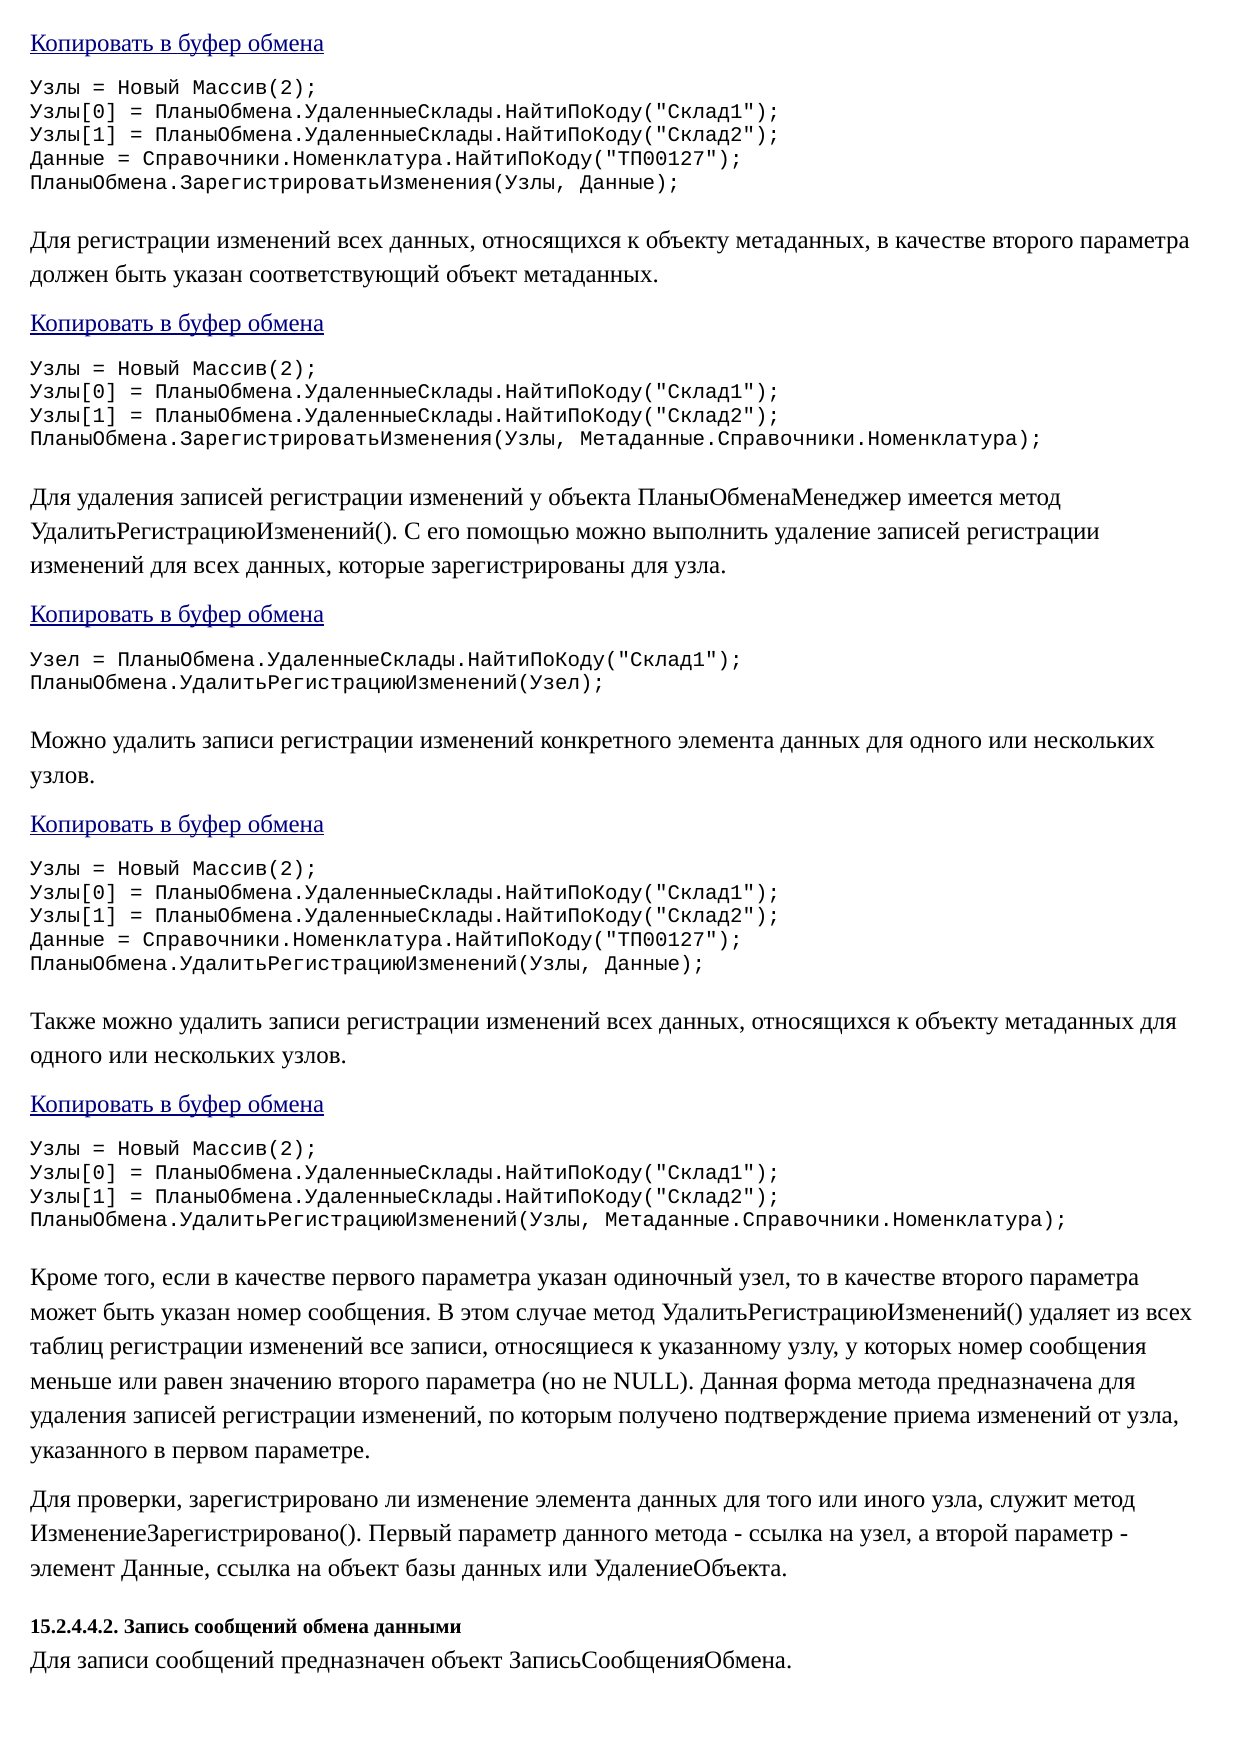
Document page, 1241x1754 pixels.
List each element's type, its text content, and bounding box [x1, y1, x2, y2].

text Копировать в буфер обмена [30, 1089, 1211, 1118]
text Узлы = Новый Массив(2); [30, 77, 1211, 101]
text ПланыОбмена.ЗарегистрироватьИзменения(Узлы, Метаданные.Справочники.Номенклатура); [30, 428, 1211, 452]
text Узлы = Новый Массив(2); [30, 1138, 1211, 1162]
text Копировать в буфер обмена [30, 809, 1211, 838]
text Узлы[1] = ПланыОбмена.УдаленныеСклады.НайтиПоКоду("Склад2"); [30, 405, 1211, 428]
text Данные = Справочники.Номенклатура.НайтиПоКоду("ТП00127"); [30, 929, 1211, 953]
text Также можно удалить записи регистрации изменений всех данных, относящихся к объекту метаданных для одного или нескольких узлов. [30, 1006, 1211, 1069]
text Для записи сообщений предназначен объект ЗаписьСообщенияОбмена. [30, 1645, 1211, 1673]
text Узлы[1] = ПланыОбмена.УдаленныеСклады.НайтиПоКоду("Склад2"); [30, 124, 1211, 148]
subtitle 15.2.4.4.2. Запись сообщений обмена данными [30, 1614, 1211, 1638]
text Узлы = Новый Массив(2); [30, 357, 1211, 381]
text ПланыОбмена.ЗарегистрироватьИзменения(Узлы, Данные); [30, 172, 1211, 195]
text Для проверки, зарегистрировано ли изменение элемента данных для того или иного узла, служит метод ИзменениеЗарегистрировано(). Первый параметр данного метода ‑ ссылка на узел, а второй параметр ‑ элемент Данные, ссылка на объект базы данных или УдалениеОбъекта. [30, 1484, 1211, 1582]
text Узлы[1] = ПланыОбмена.УдаленныеСклады.НайтиПоКоду("Склад2"); [30, 905, 1211, 929]
text Копировать в буфер обмена [30, 599, 1211, 628]
text Узлы[0] = ПланыОбмена.УдаленныеСклады.НайтиПоКоду("Склад1"); [30, 381, 1211, 405]
text Узлы = Новый Массив(2); [30, 858, 1211, 882]
text Данные = Справочники.Номенклатура.НайтиПоКоду("ТП00127"); [30, 148, 1211, 172]
text Для регистрации изменений всех данных, относящихся к объекту метаданных, в качестве второго параметра должен быть указан соответствующий объект метаданных. [30, 225, 1211, 288]
text Копировать в буфер обмена [30, 308, 1211, 337]
text ПланыОбмена.УдалитьРегистрациюИзменений(Узлы, Данные); [30, 953, 1211, 976]
text ПланыОбмена.УдалитьРегистрациюИзменений(Узлы, Метаданные.Справочники.Номенклатура); [30, 1209, 1211, 1233]
text Узлы[1] = ПланыОбмена.УдаленныеСклады.НайтиПоКоду("Склад2"); [30, 1186, 1211, 1209]
text Узел = ПланыОбмена.УдаленныеСклады.НайтиПоКоду("Склад1"); [30, 649, 1211, 672]
text Узлы[0] = ПланыОбмена.УдаленныеСклады.НайтиПоКоду("Склад1"); [30, 101, 1211, 124]
text ПланыОбмена.УдалитьРегистрациюИзменений(Узел); [30, 672, 1211, 696]
text Узлы[0] = ПланыОбмена.УдаленныеСклады.НайтиПоКоду("Склад1"); [30, 882, 1211, 905]
text Копировать в буфер обмена [30, 28, 1211, 57]
text Кроме того, если в качестве первого параметра указан одиночный узел, то в качестве второго параметра может быть указан номер сообщения. В этом случае метод УдалитьРегистрациюИзменений() удаляет из всех таблиц регистрации изменений все записи, относящиеся к указанному узлу, у которых номер сообщения меньше или равен значению второго параметра (но не NULL). Данная форма метода предназначена для удаления записей регистрации изменений, по которым получено подтверждение приема изменений от узла, указанного в первом параметре. [30, 1262, 1211, 1463]
text Узлы[0] = ПланыОбмена.УдаленныеСклады.НайтиПоКоду("Склад1"); [30, 1162, 1211, 1186]
text Для удаления записей регистрации изменений у объекта ПланыОбменаМенеджер имеется метод УдалитьРегистрациюИзменений(). С его помощью можно выполнить удаление записей регистрации изменений для всех данных, которые зарегистрированы для узла. [30, 482, 1211, 579]
text Можно удалить записи регистрации изменений конкретного элемента данных для одного или нескольких узлов. [30, 725, 1211, 789]
